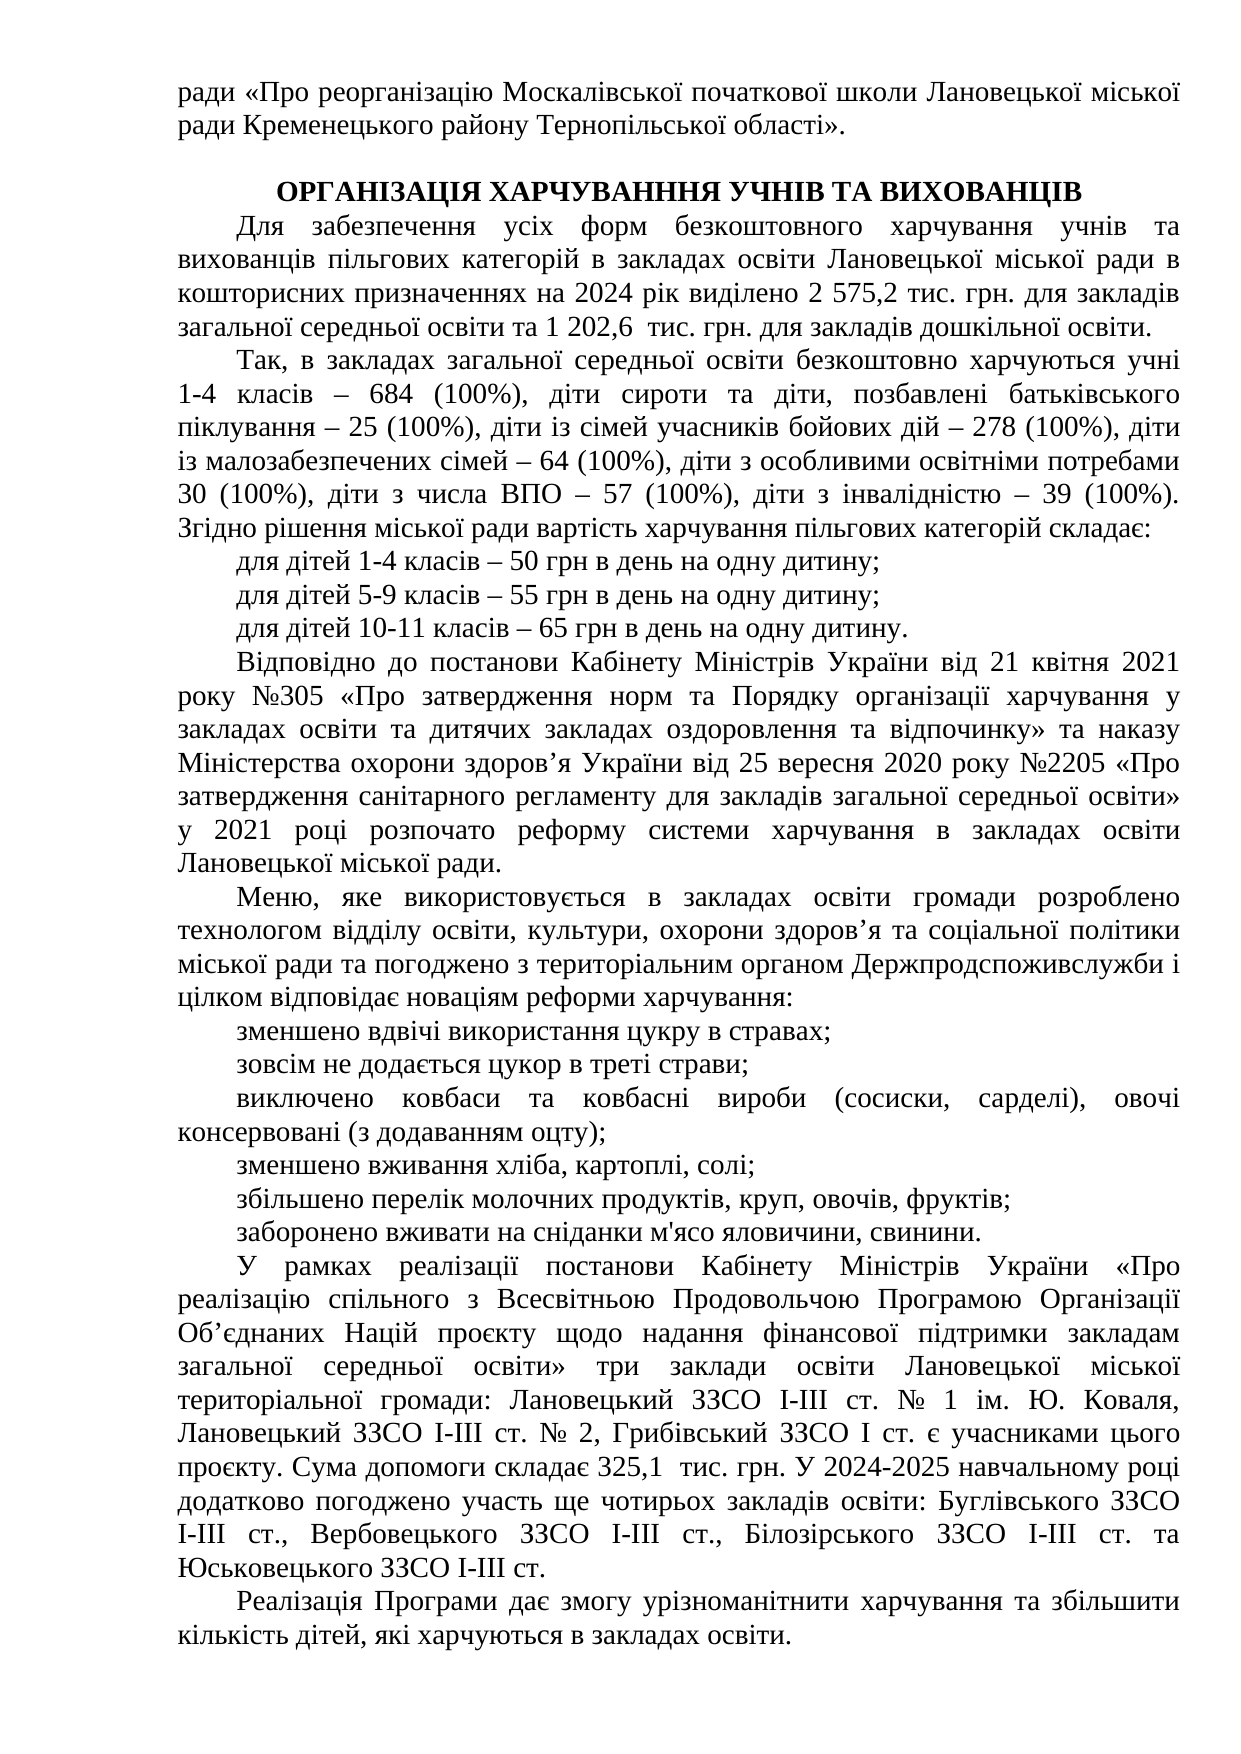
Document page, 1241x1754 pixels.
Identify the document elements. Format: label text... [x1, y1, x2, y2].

text зменшено вживання хліба, картоплі, солі; [177, 1147, 1181, 1181]
text заборонено вживати на сніданки м'ясо яловичини, свинини. [177, 1214, 1181, 1248]
text Відповідно до постанови Кабінету Міністрів України від 21 квітня 2021 року №305 «Про затвердження норм та Порядку організації харчування у закладах освіти та дитячих закладах оздоровлення та відпочинку» та наказу Міністерства охорони здоров’я України від 25 вересня 2020 року №2205 «Про затвердження санітарного регламенту для закладів загальної середньої освіти» у 2021 році розпочато реформу системи харчування в закладах освіти Лановецької міської ради. [177, 644, 1181, 879]
text Так, в закладах загальної середньої освіти безкоштовно харчуються учні 1-4 класів – 684 (100%), діти сироти та діти, позбавлені батьківського піклування – 25 (100%), діти із сімей учасників бойових дій – 278 (100%), діти із малозабезпечених сімей – 64 (100%), діти з особливими освітніми потребами 30 (100%), діти з числа ВПО – 57 (100%), діти з інвалідністю – 39 (100%). Згідно рішення міської ради вартість харчування пільгових категорій складає: [177, 342, 1181, 543]
text виключено ковбаси та ковбасні вироби (сосиски, сарделі), овочі консервовані (з додаванням оцту); [177, 1080, 1181, 1147]
text зовсім не додається цукор в треті страви; [177, 1047, 1181, 1080]
text для дітей 10-11 класів – 65 грн в день на одну дитину. [177, 611, 1181, 644]
text Для забезпечення усіх форм безкоштовного харчування учнів та вихованців пільгових категорій в закладах освіти Лановецької міської ради в кошторисних призначеннях на 2024 рік виділено 2 575,2 тис. грн. для закладів загальної середньої освіти та 1 202,6 тис. грн. для закладів дошкільної освіти. [177, 208, 1181, 342]
text ради «Про реорганізацію Москалівської початкової школи Лановецької міської ради Кременецького району Тернопільської області». [177, 74, 1181, 141]
text для дітей 5-9 класів – 55 грн в день на одну дитину; [177, 577, 1181, 611]
text ОРГАНІЗАЦІЯ Харчуванння УЧНІВ ТА ВИХОВАНЦІВ [177, 174, 1181, 208]
text зменшено вдвічі використання цукру в стравах; [177, 1013, 1181, 1047]
text У рамках реалізації постанови Кабінету Міністрів України «Про реалізацію спільного з Всесвітньою Продовольчою Програмою Організації Об’єднаних Націй проєкту щодо надання фінансової підтримки закладам загальної середньої освіти» три заклади освіти Лановецької міської територіальної громади: Лановецький ЗЗСО І-ІІІ ст. № 1 ім. Ю. Коваля, Лановецький ЗЗСО І-ІІІ ст. № 2, Грибівський ЗЗСО І ст. є учасниками цього проєкту. Сума допомоги складає 325,1 тис. грн. У 2024-2025 навчальному році додатково погоджено участь ще чотирьох закладів освіти: Буглівського ЗЗСО І-ІІІ ст., Вербовецького ЗЗСО І-ІІІ ст., Білозірського ЗЗСО І-ІІІ ст. та Юськовецького ЗЗСО І-ІІІ ст. [177, 1248, 1181, 1583]
text для дітей 1-4 класів – 50 грн в день на одну дитину; [177, 543, 1181, 577]
text Реалізація Програми дає змогу урізноманітнити харчування та збільшити кількість дітей, які харчуються в закладах освіти. [177, 1583, 1181, 1650]
text Меню, яке використовується в закладах освіти громади розроблено технологом відділу освіти, культури, охорони здоров’я та соціальної політики міської ради та погоджено з територіальним органом Держпродспоживслужби і цілком відповідає новаціям реформи харчування: [177, 879, 1181, 1013]
text збільшено перелік молочних продуктів, круп, овочів, фруктів; [177, 1181, 1181, 1214]
